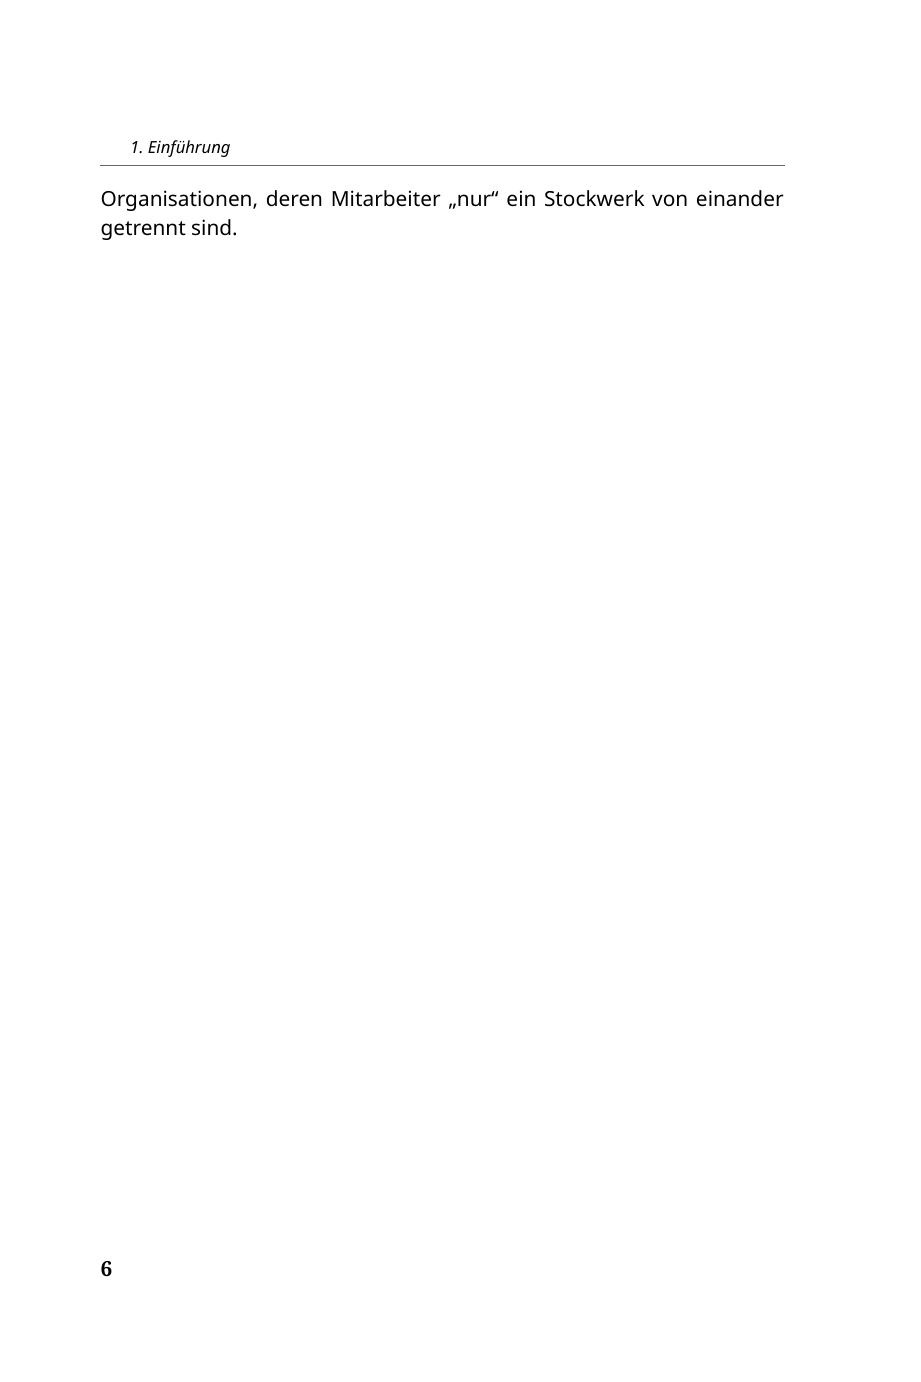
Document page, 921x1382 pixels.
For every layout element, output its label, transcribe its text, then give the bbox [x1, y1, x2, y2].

text Organisationen, deren Mitarbeiter „nur“ ein Stockwerk von einander getrennt sind. [100, 183, 785, 241]
